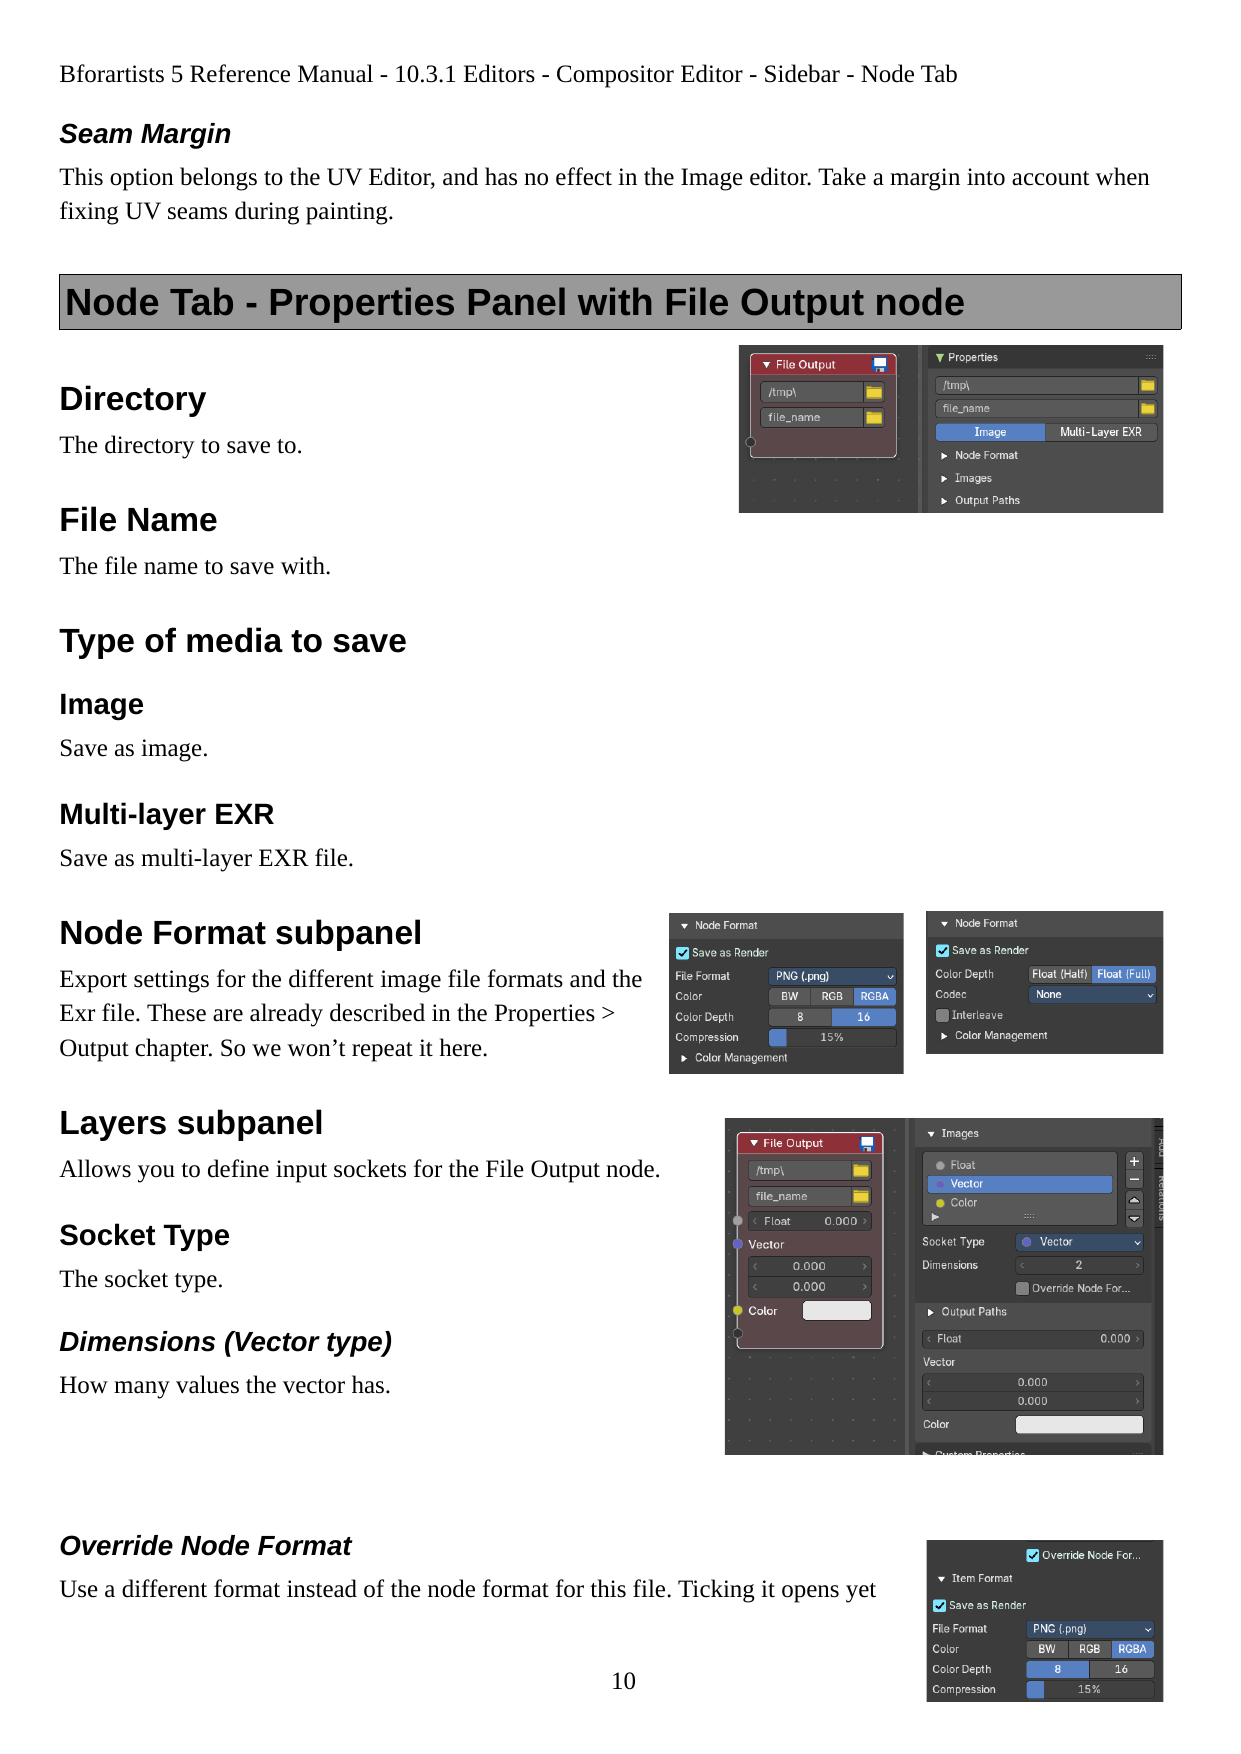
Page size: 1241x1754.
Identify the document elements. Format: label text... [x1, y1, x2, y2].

subtitle Layers subpanel [59, 1103, 1181, 1141]
subtitle File Name [59, 500, 1181, 538]
subtitle Override Node Format [59, 1529, 1181, 1561]
picture [724, 1118, 1164, 1455]
subtitle Type of media to save [59, 621, 1181, 659]
subtitle Directory [59, 379, 738, 417]
text Save as multi-layer EXR file. [59, 843, 1181, 872]
subtitle [1164, 1325, 1181, 1357]
subtitle Multi-layer EXR [59, 797, 1181, 830]
subtitle [1164, 913, 1181, 951]
text Allows you to define input sockets for the File Output node. [59, 1154, 724, 1183]
text How many values the vector has. [59, 1370, 724, 1398]
text Export settings for the different image file formats and the Exr file. These are already described in the Properties > Output chapter. So we won’t repeat it here. [59, 964, 669, 1062]
subtitle [904, 913, 926, 951]
text The file name to save with. [59, 551, 1181, 580]
picture [926, 911, 1164, 1054]
text The directory to save to. [59, 430, 738, 459]
picture [738, 345, 1164, 513]
subtitle [1164, 379, 1181, 417]
subtitle Seam Margin [59, 117, 1181, 149]
subtitle Image [59, 687, 1181, 720]
text [1164, 1264, 1181, 1292]
picture [669, 913, 904, 1074]
table_header Node Tab - Properties Panel with File Output node [60, 275, 1181, 329]
subtitle Socket Type [59, 1217, 724, 1251]
text [904, 964, 1181, 1062]
text This option belongs to the UV Editor, and has no effect in the Image editor. Take a margin into account when fixing UV seams during painting. [59, 162, 1181, 225]
picture [926, 1540, 1164, 1702]
subtitle [1164, 1217, 1181, 1251]
subtitle Dimensions (Vector type) [59, 1325, 724, 1357]
subtitle Node Format subpanel [59, 913, 669, 951]
text The socket type. [59, 1264, 724, 1292]
text Save as image. [59, 733, 1181, 762]
text Use a different format instead of the node format for this file. Ticking it opens yet [59, 1574, 926, 1602]
